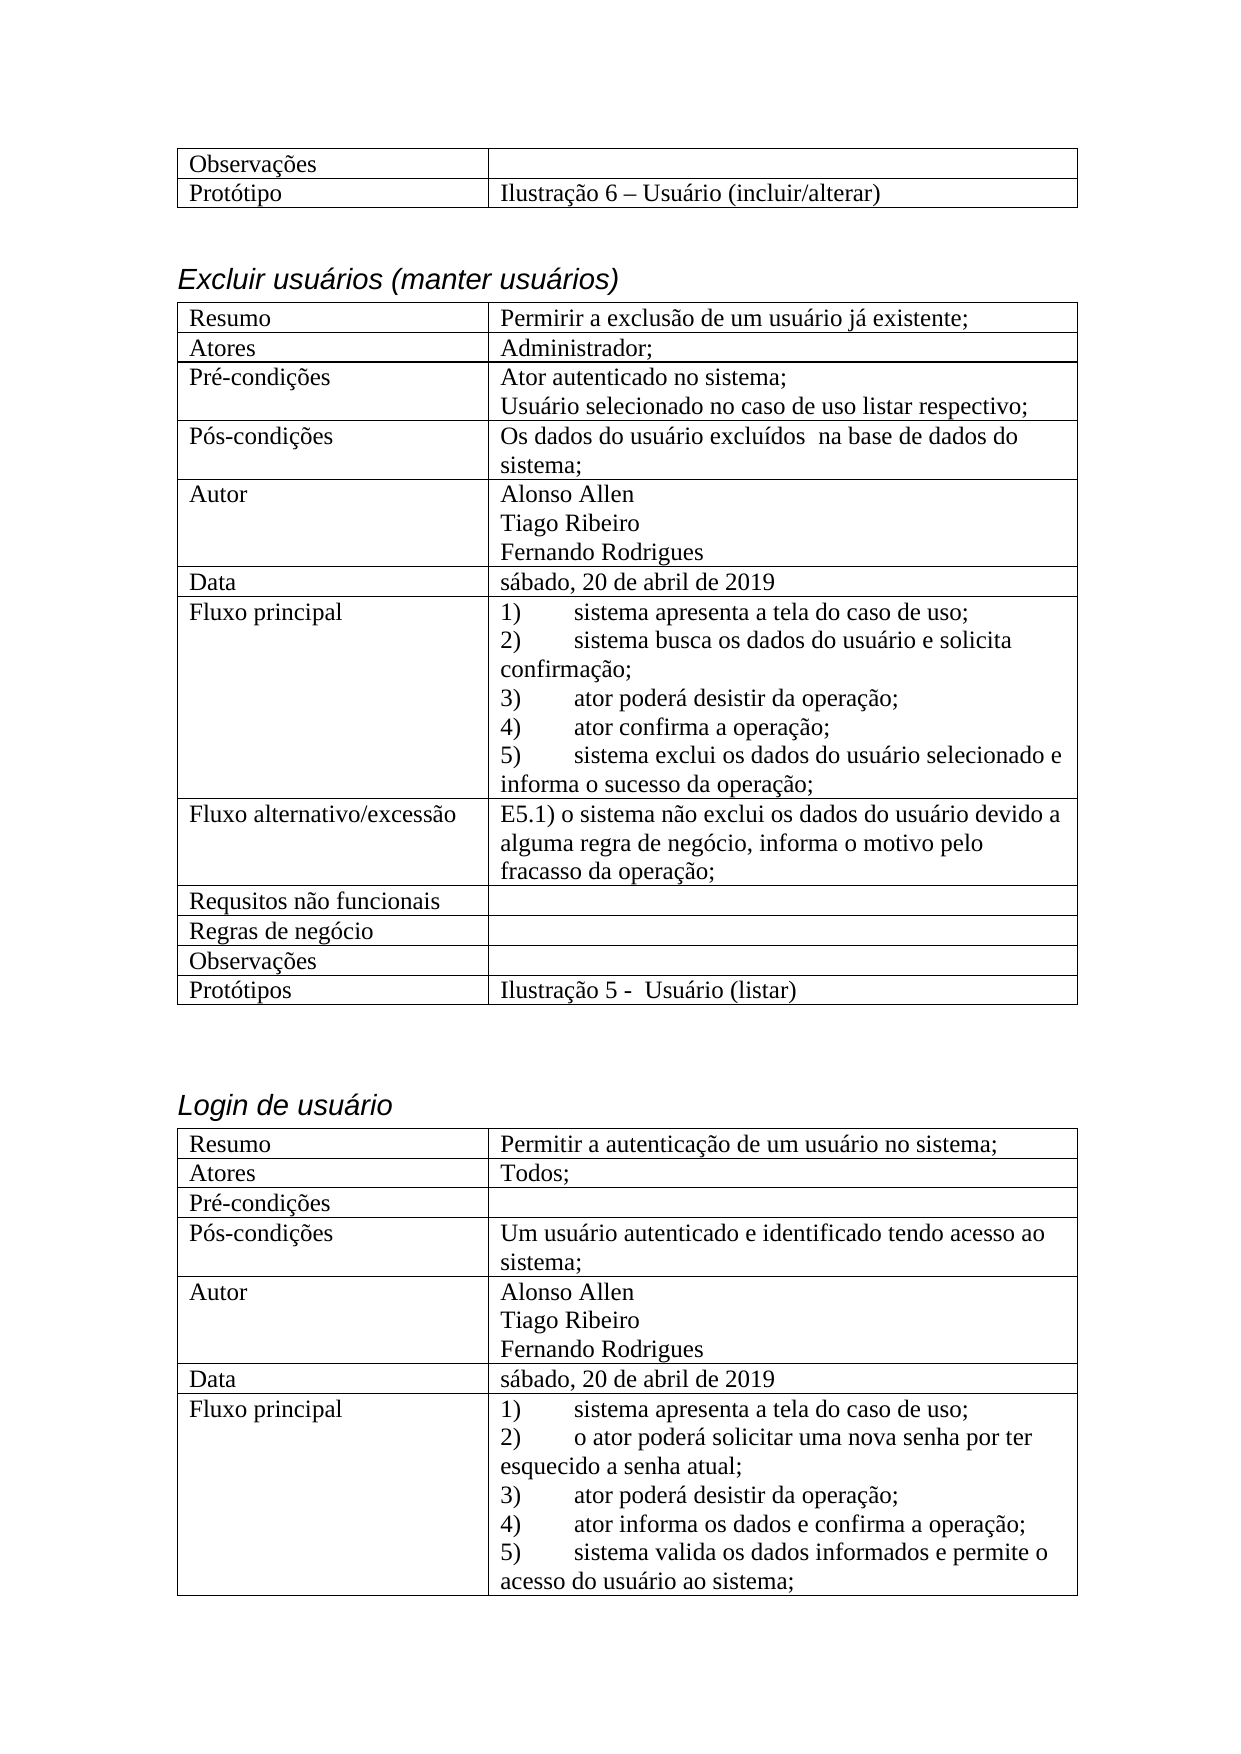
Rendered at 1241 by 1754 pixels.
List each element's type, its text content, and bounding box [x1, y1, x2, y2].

table_cell [489, 946, 1077, 974]
table_cell Alonso Allen Tiago Ribeiro Fernando Rodrigues [489, 1277, 1077, 1363]
subtitle Login de usuário [177, 1088, 1063, 1121]
table_cell Pré-condições [178, 1188, 488, 1217]
table_cell Ilustração 5 - Usuário (listar) [489, 976, 1077, 1004]
table_cell sistema apresenta a tela do caso de uso; o ator poderá solicitar uma nova senha por ter esquecido a senha atual; ator poderá desistir da operação; ator informa os dados e confirma a operação; sistema valida os dados informados e permite o acesso do usuário ao sistema; [489, 1394, 1077, 1595]
table_cell Um usuário autenticado e identificado tendo acesso ao sistema; [489, 1218, 1077, 1276]
table_cell Observações [178, 149, 488, 177]
table_cell Autor [178, 480, 488, 566]
table_cell sábado, 20 de abril de 2019 [489, 1364, 1077, 1393]
table_cell Fluxo principal [178, 597, 488, 798]
table_cell Alonso Allen Tiago Ribeiro Fernando Rodrigues [489, 480, 1077, 566]
table_cell Pós-condições [178, 1218, 488, 1276]
table_cell Pós-condições [178, 421, 488, 478]
table_cell [489, 149, 1077, 177]
table_cell Requsitos não funcionais [178, 886, 488, 915]
table_cell Ilustração 6 – Usuário (incluir/alterar) [489, 179, 1077, 207]
table_header Permitir a autenticação de um usuário no sistema; [489, 1129, 1077, 1157]
table_cell Os dados do usuário excluídos na base de dados do sistema; [489, 421, 1077, 478]
table_cell sábado, 20 de abril de 2019 [489, 567, 1077, 596]
table_cell sistema apresenta a tela do caso de uso; sistema busca os dados do usuário e solicita confirmação; ator poderá desistir da operação; ator confirma a operação; sistema exclui os dados do usuário selecionado e informa o sucesso da operação; [489, 597, 1077, 798]
table_cell [489, 886, 1077, 915]
table_cell Observações [178, 946, 488, 974]
table_cell Protótipos [178, 976, 488, 1004]
table_cell Protótipo [178, 179, 488, 207]
table_cell Atores [178, 1159, 488, 1187]
table_header Resumo [178, 303, 488, 332]
table_cell Ator autenticado no sistema; Usuário selecionado no caso de uso listar respectivo; [489, 363, 1077, 420]
table_cell Administrador; [489, 333, 1077, 361]
table_header Resumo [178, 1129, 488, 1157]
table_cell Data [178, 567, 488, 596]
table_cell Regras de negócio [178, 916, 488, 945]
table_cell Data [178, 1364, 488, 1393]
table_header Permirir a exclusão de um usuário já existente; [489, 303, 1077, 332]
table_cell E5.1) o sistema não exclui os dados do usuário devido a alguma regra de negócio, informa o motivo pelo fracasso da operação; [489, 799, 1077, 885]
table_cell Fluxo alternativo/excessão [178, 799, 488, 885]
table_cell Todos; [489, 1159, 1077, 1187]
table_cell Autor [178, 1277, 488, 1363]
table_cell [489, 1188, 1077, 1217]
table_cell [489, 916, 1077, 945]
table_cell Pré-condições [178, 363, 488, 420]
table_cell Atores [178, 333, 488, 361]
subtitle Excluir usuários (manter usuários) [177, 262, 1063, 296]
table_cell Fluxo principal [178, 1394, 488, 1595]
